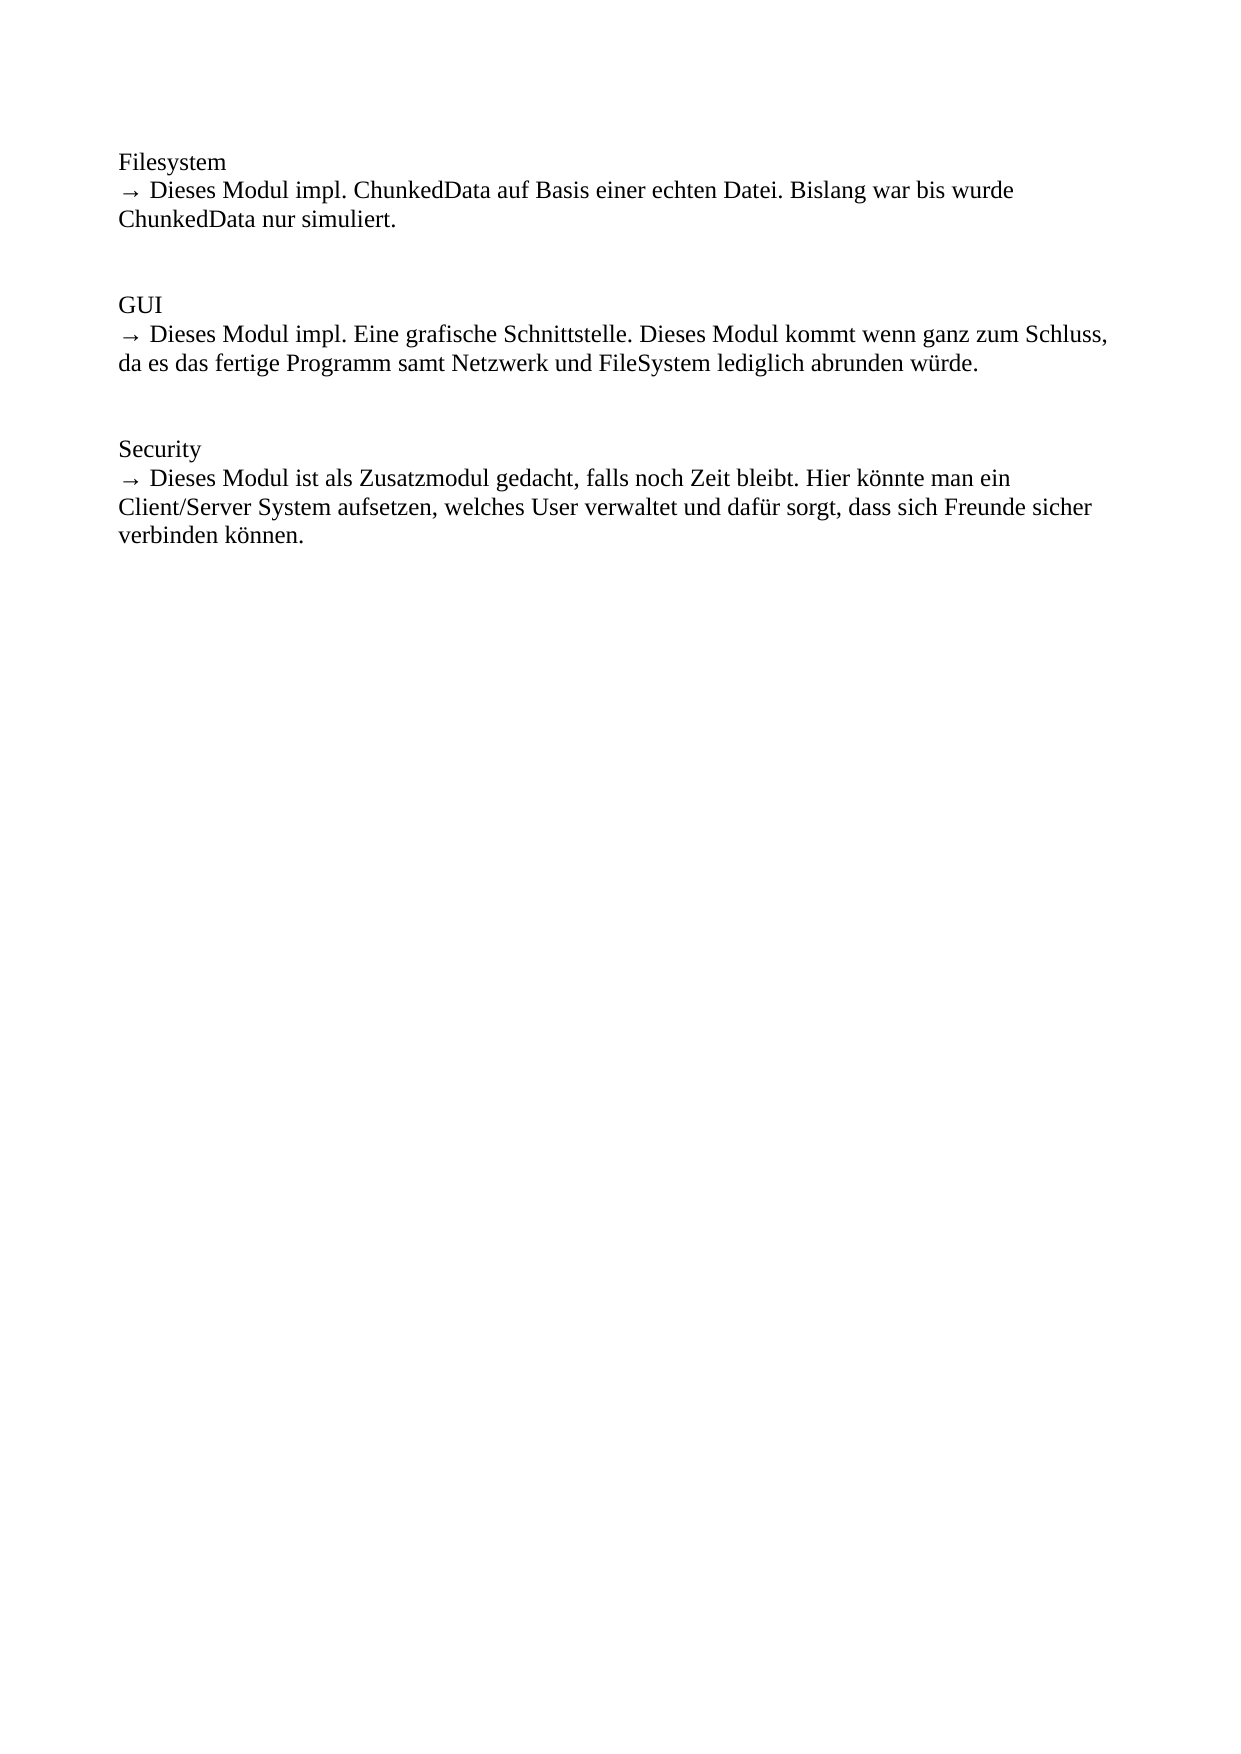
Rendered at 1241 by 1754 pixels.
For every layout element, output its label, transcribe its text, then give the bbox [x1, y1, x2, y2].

text GUI [118, 291, 1122, 319]
text Security [118, 434, 1122, 463]
text Filesystem [118, 147, 1122, 176]
text → Dieses Modul impl. Eine grafische Schnittstelle. Dieses Modul kommt wenn ganz zum Schluss, da es das fertige Programm samt Netzwerk und FileSystem lediglich abrunden würde. [118, 319, 1122, 377]
text → Dieses Modul ist als Zusatzmodul gedacht, falls noch Zeit bleibt. Hier könnte man ein Client/Server System aufsetzen, welches User verwaltet und dafür sorgt, dass sich Freunde sicher verbinden können. [118, 463, 1122, 549]
text → Dieses Modul impl. ChunkedData auf Basis einer echten Datei. Bislang war bis wurde ChunkedData nur simuliert. [118, 176, 1122, 233]
